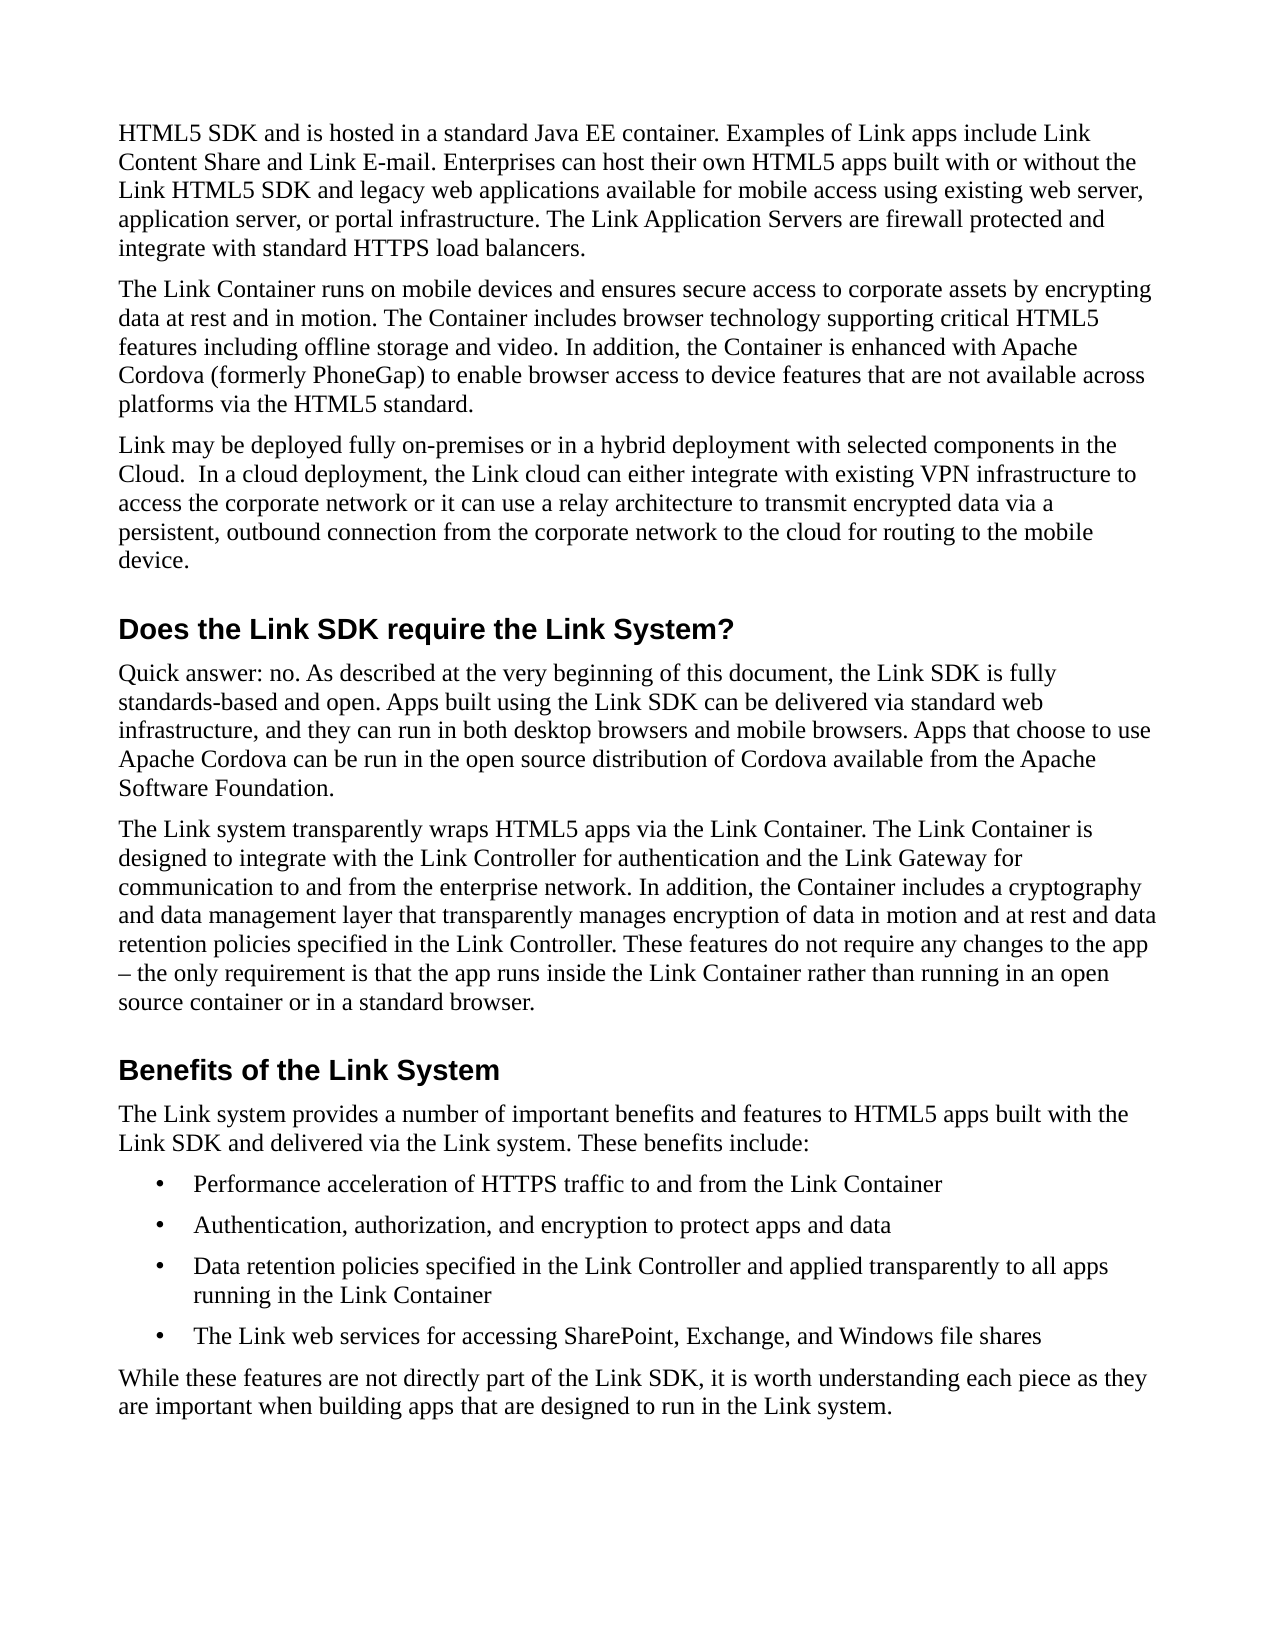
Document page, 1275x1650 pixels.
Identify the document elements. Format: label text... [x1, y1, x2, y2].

text The Link system provides a number of important benefits and features to HTML5 apps built with the Link SDK and delivered via the Link system. These benefits include: [118, 1099, 1157, 1156]
subtitle Benefits of the Link System [118, 1053, 1157, 1086]
text The Link system transparently wraps HTML5 apps via the Link Container. The Link Container is designed to integrate with the Link Controller for authentication and the Link Gateway for communication to and from the enterprise network. In addition, the Container includes a cryptography and data management layer that transparently manages encryption of data in motion and at rest and data retention policies specified in the Link Controller. These features do not require any changes to the app – the only requirement is that the app runs inside the Link Container rather than running in an open source container or in a standard browser. [118, 814, 1157, 1015]
list Authentication, authorization, and encryption to protect apps and data [156, 1210, 1157, 1239]
list Data retention policies specified in the Link Controller and applied transparently to all apps running in the Link Container [156, 1251, 1157, 1309]
text While these features are not directly part of the Link SDK, it is worth understanding each piece as they are important when building apps that are designed to run in the Link system. [118, 1363, 1157, 1420]
list The Link web services for accessing SharePoint, Exchange, and Windows file shares [156, 1321, 1157, 1350]
subtitle Does the Link SDK require the Link System? [118, 612, 1157, 645]
text The Link Container runs on mobile devices and ensures secure access to corporate assets by encrypting data at rest and in motion. The Container includes browser technology supporting critical HTML5 features including offline storage and video. In addition, the Container is enhanced with Apache Cordova (formerly PhoneGap) to enable browser access to device features that are not available across platforms via the HTML5 standard. [118, 274, 1157, 418]
text Quick answer: no. As described at the very beginning of this document, the Link SDK is fully standards-based and open. Apps built using the Link SDK can be delivered via standard web infrastructure, and they can run in both desktop browsers and mobile browsers. Apps that choose to use Apache Cordova can be run in the open source distribution of Cordova available from the Apache Software Foundation. [118, 658, 1157, 802]
text HTML5 SDK and is hosted in a standard Java EE container. Examples of Link apps include Link Content Share and Link E-mail. Enterprises can host their own HTML5 apps built with or without the Link HTML5 SDK and legacy web applications available for mobile access using existing web server, application server, or portal infrastructure. The Link Application Servers are firewall protected and integrate with standard HTTPS load balancers. [118, 118, 1157, 262]
list Performance acceleration of HTTPS traffic to and from the Link Container [156, 1169, 1157, 1198]
text Link may be deployed fully on-premises or in a hybrid deployment with selected components in the Cloud. In a cloud deployment, the Link cloud can either integrate with existing VPN infrastructure to access the corporate network or it can use a relay architecture to transmit encrypted data via a persistent, outbound connection from the corporate network to the cloud for routing to the mobile device. [118, 431, 1157, 574]
